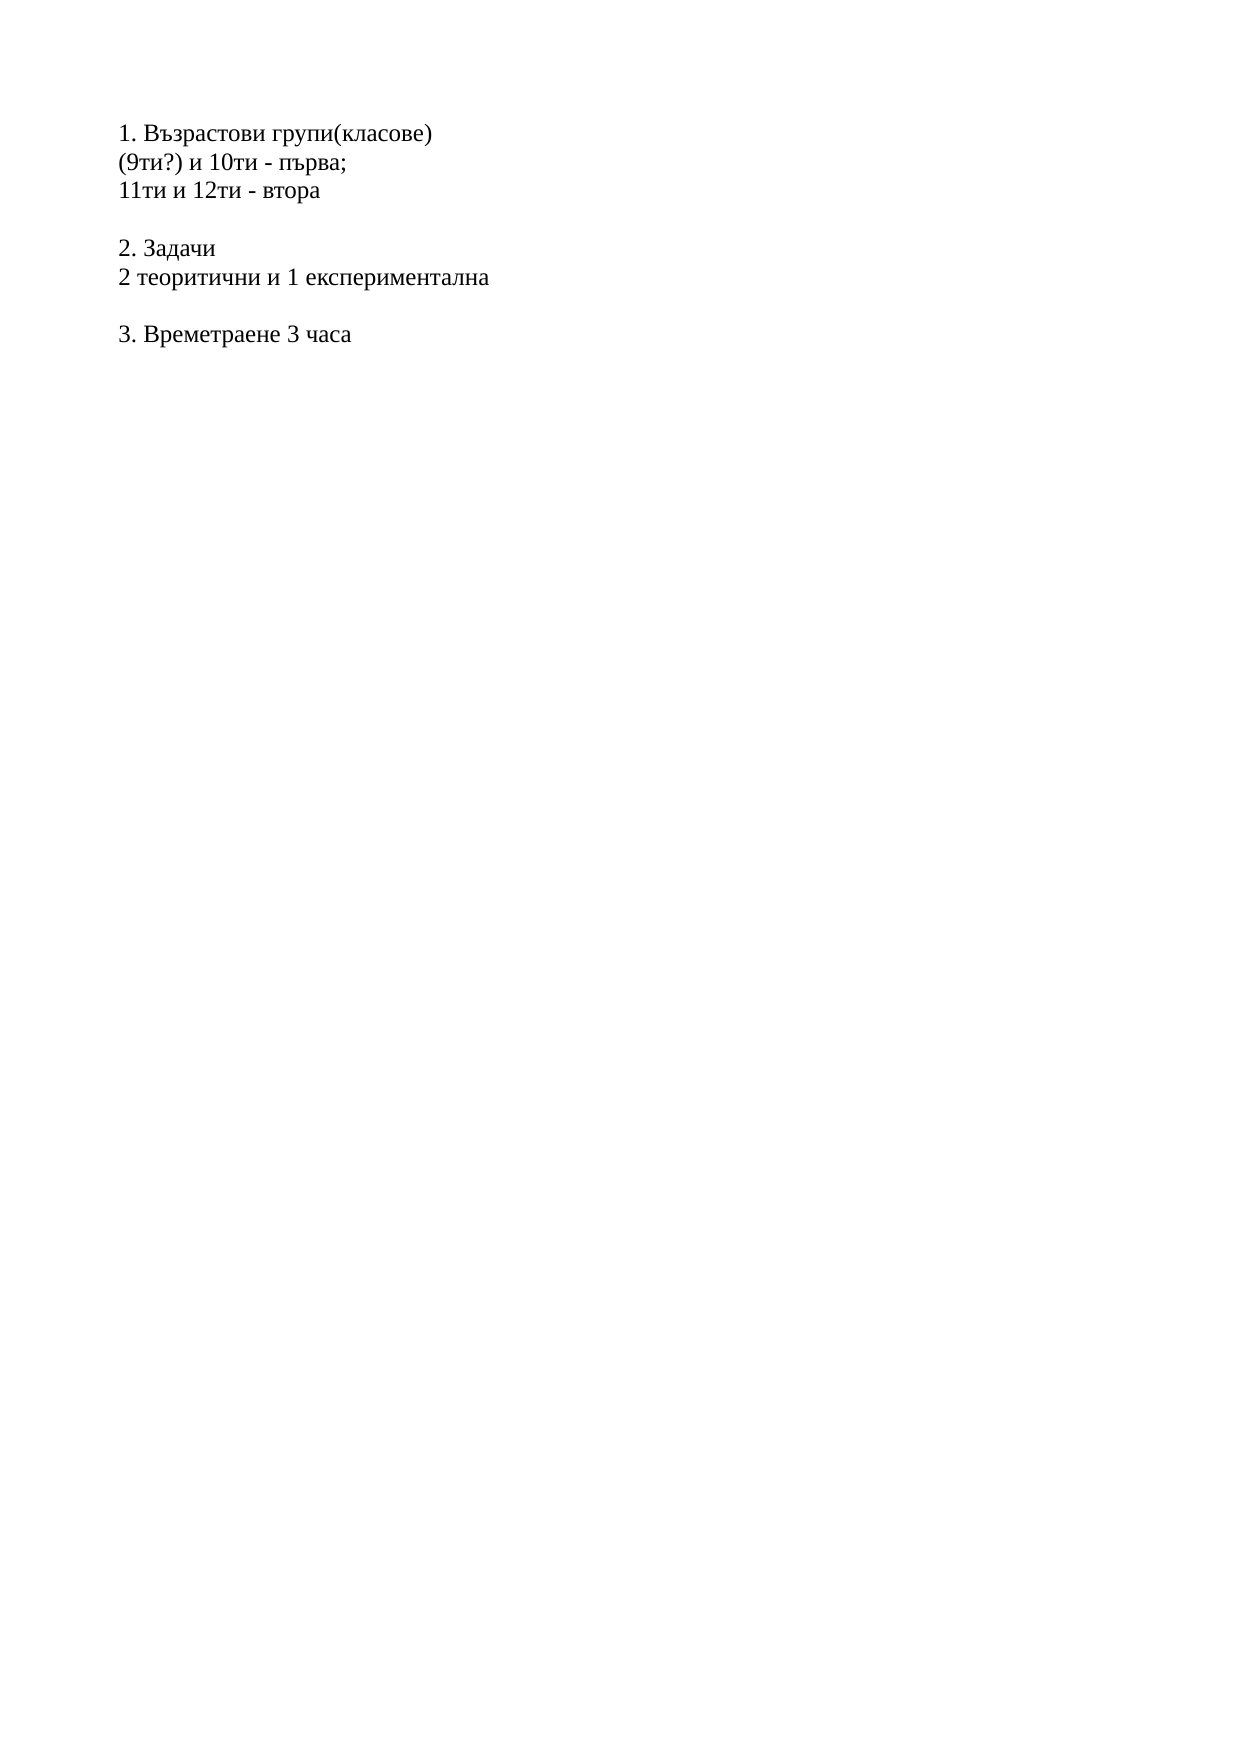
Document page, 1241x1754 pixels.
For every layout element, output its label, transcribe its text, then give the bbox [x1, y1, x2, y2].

text 2 теоритични и 1 експериментална [118, 262, 1122, 291]
text 11ти и 12ти - втора [118, 176, 1122, 204]
text (9ти?) и 10ти - първа; [118, 147, 1122, 176]
text 3. Времетраене 3 часа [118, 319, 1122, 348]
text 2. Задачи [118, 233, 1122, 262]
text 1. Възрастови групи(класове) [118, 118, 1122, 147]
